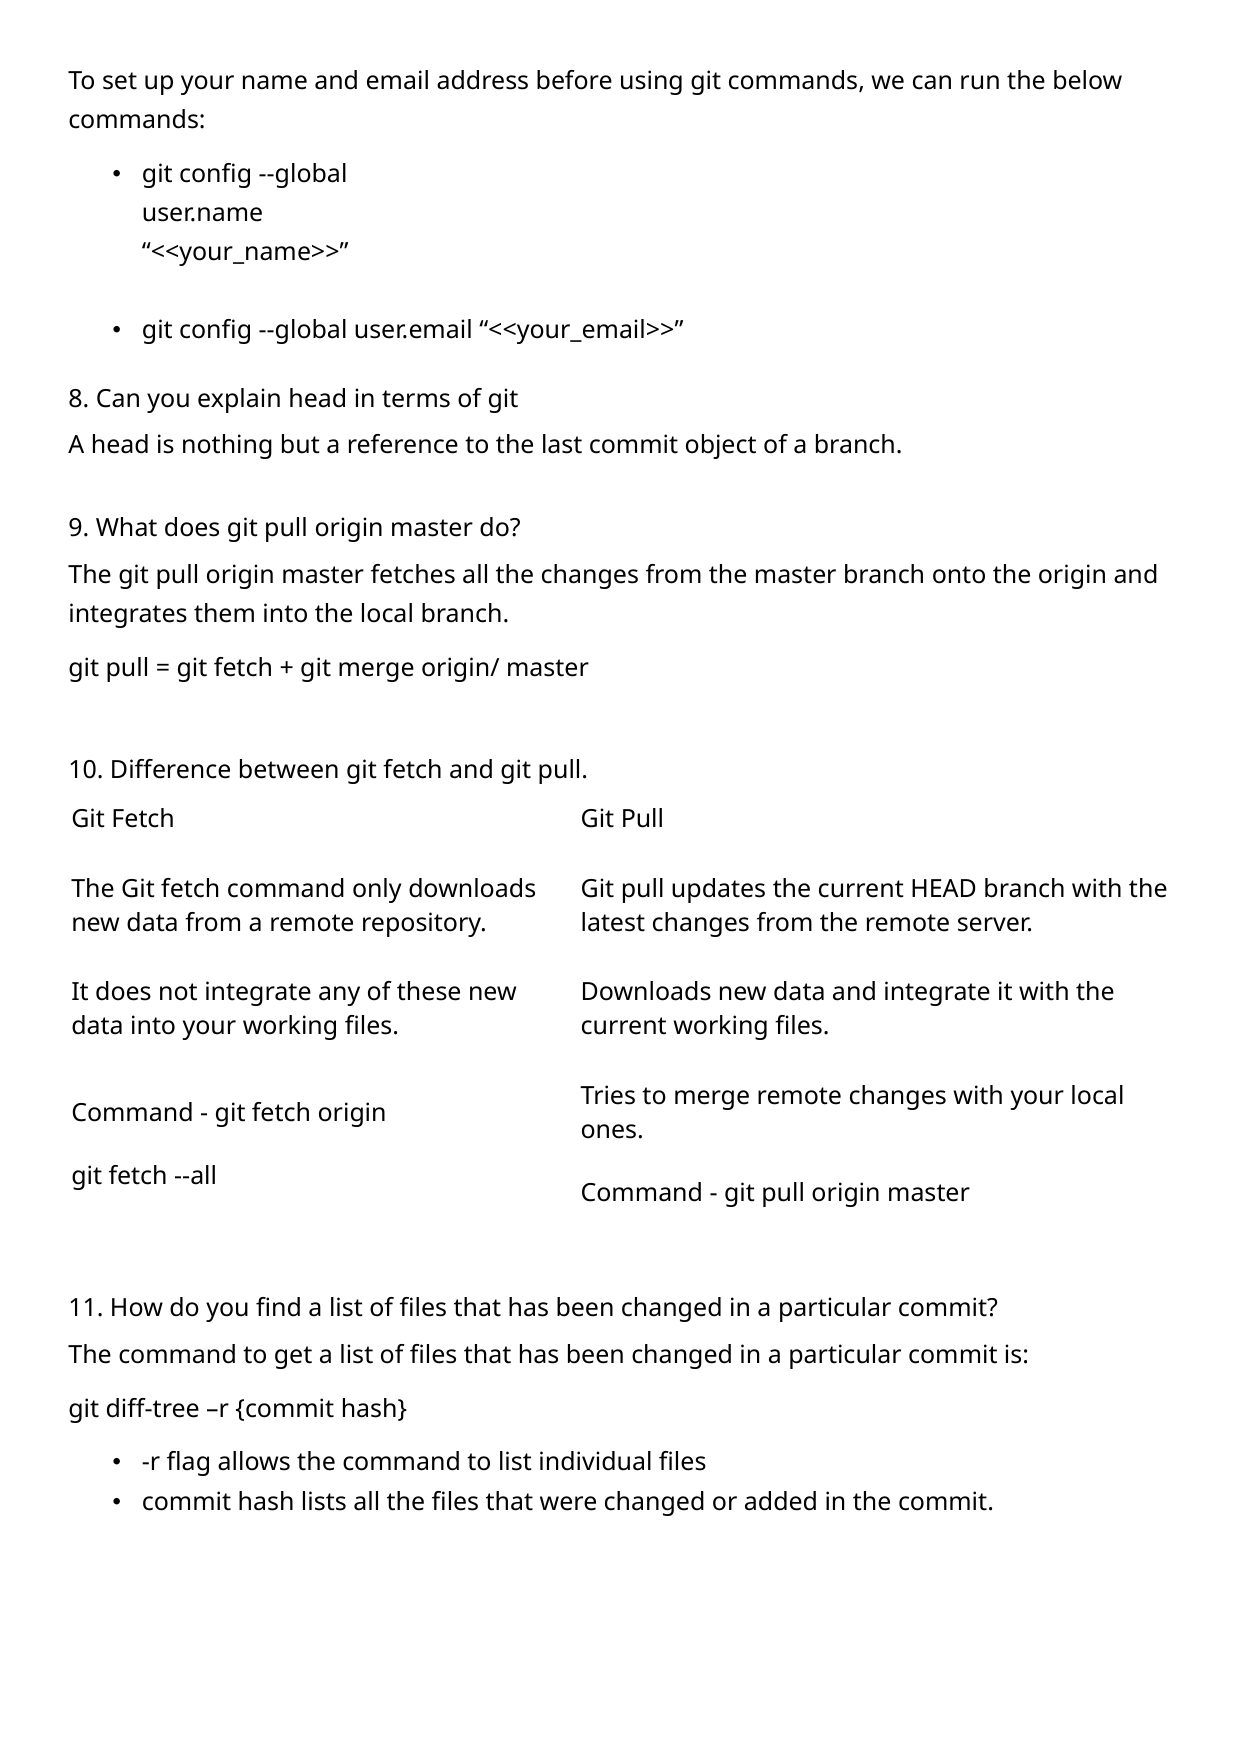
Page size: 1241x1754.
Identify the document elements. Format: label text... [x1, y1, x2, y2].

text A head is nothing but a reference to the last commit object of a branch. [68, 427, 1173, 461]
table_cell Command - git fetch origin git fetch --all [68, 1074, 577, 1241]
text The command to get a list of files that has been changed in a particular commit is: [68, 1337, 1173, 1371]
table_header Git Fetch [68, 798, 577, 867]
table_cell Downloads new data and integrate it with the current working files. [578, 971, 1173, 1074]
subtitle 10. Difference between git fetch and git pull. [68, 752, 1173, 786]
table_cell The Git fetch command only downloads new data from a remote repository. [68, 868, 577, 971]
table_cell Tries to merge remote changes with your local ones. Command - git pull origin master [578, 1074, 1173, 1241]
list commit hash lists all the files that were changed or added in the commit. [112, 1483, 1173, 1517]
text git pull = git fetch + git merge origin/ master [68, 649, 1173, 683]
subtitle 11. How do you find a list of files that has been changed in a particular commit? [68, 1290, 1173, 1324]
list git config --global user.email “<<your_email>>” [112, 312, 1173, 346]
text git diff-tree –r {commit hash} [68, 1390, 1173, 1424]
text The git pull origin master fetches all the changes from the master branch onto the origin and integrates them into the local branch. [68, 556, 1173, 629]
table_cell It does not integrate any of these new data into your working files. [68, 971, 577, 1074]
subtitle 9. What does git pull origin master do? [68, 510, 1173, 544]
list git config --global user.name “<<your_name>>” [112, 155, 1173, 307]
table_header Git Pull [578, 798, 1173, 867]
list -r flag allows the command to list individual files [112, 1444, 1173, 1478]
table_cell Git pull updates the current HEAD branch with the latest changes from the remote server. [578, 868, 1173, 971]
subtitle 8. Can you explain head in terms of git [68, 380, 1173, 414]
text To set up your name and email address before using git commands, we can run the below commands: [68, 62, 1173, 136]
